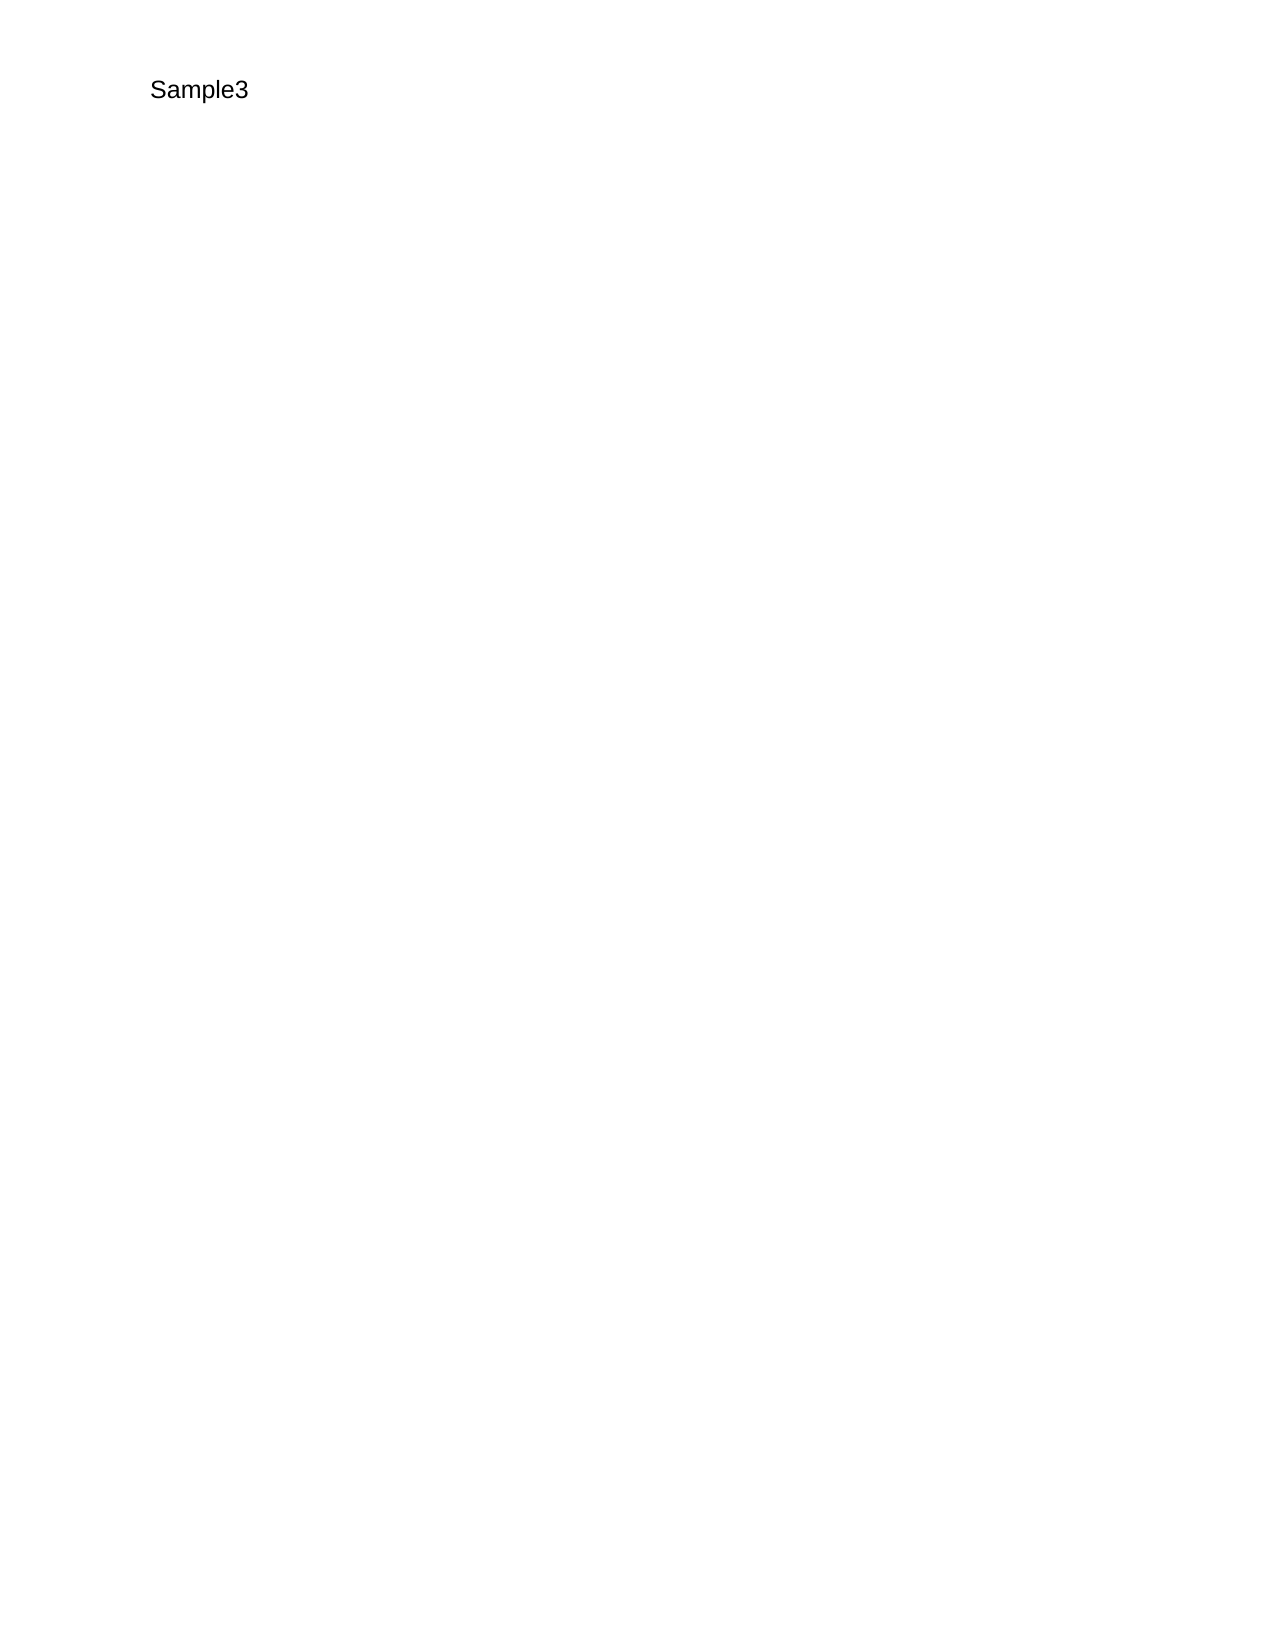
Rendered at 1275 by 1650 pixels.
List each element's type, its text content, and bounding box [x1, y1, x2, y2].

text Sample3 [150, 75, 1125, 104]
